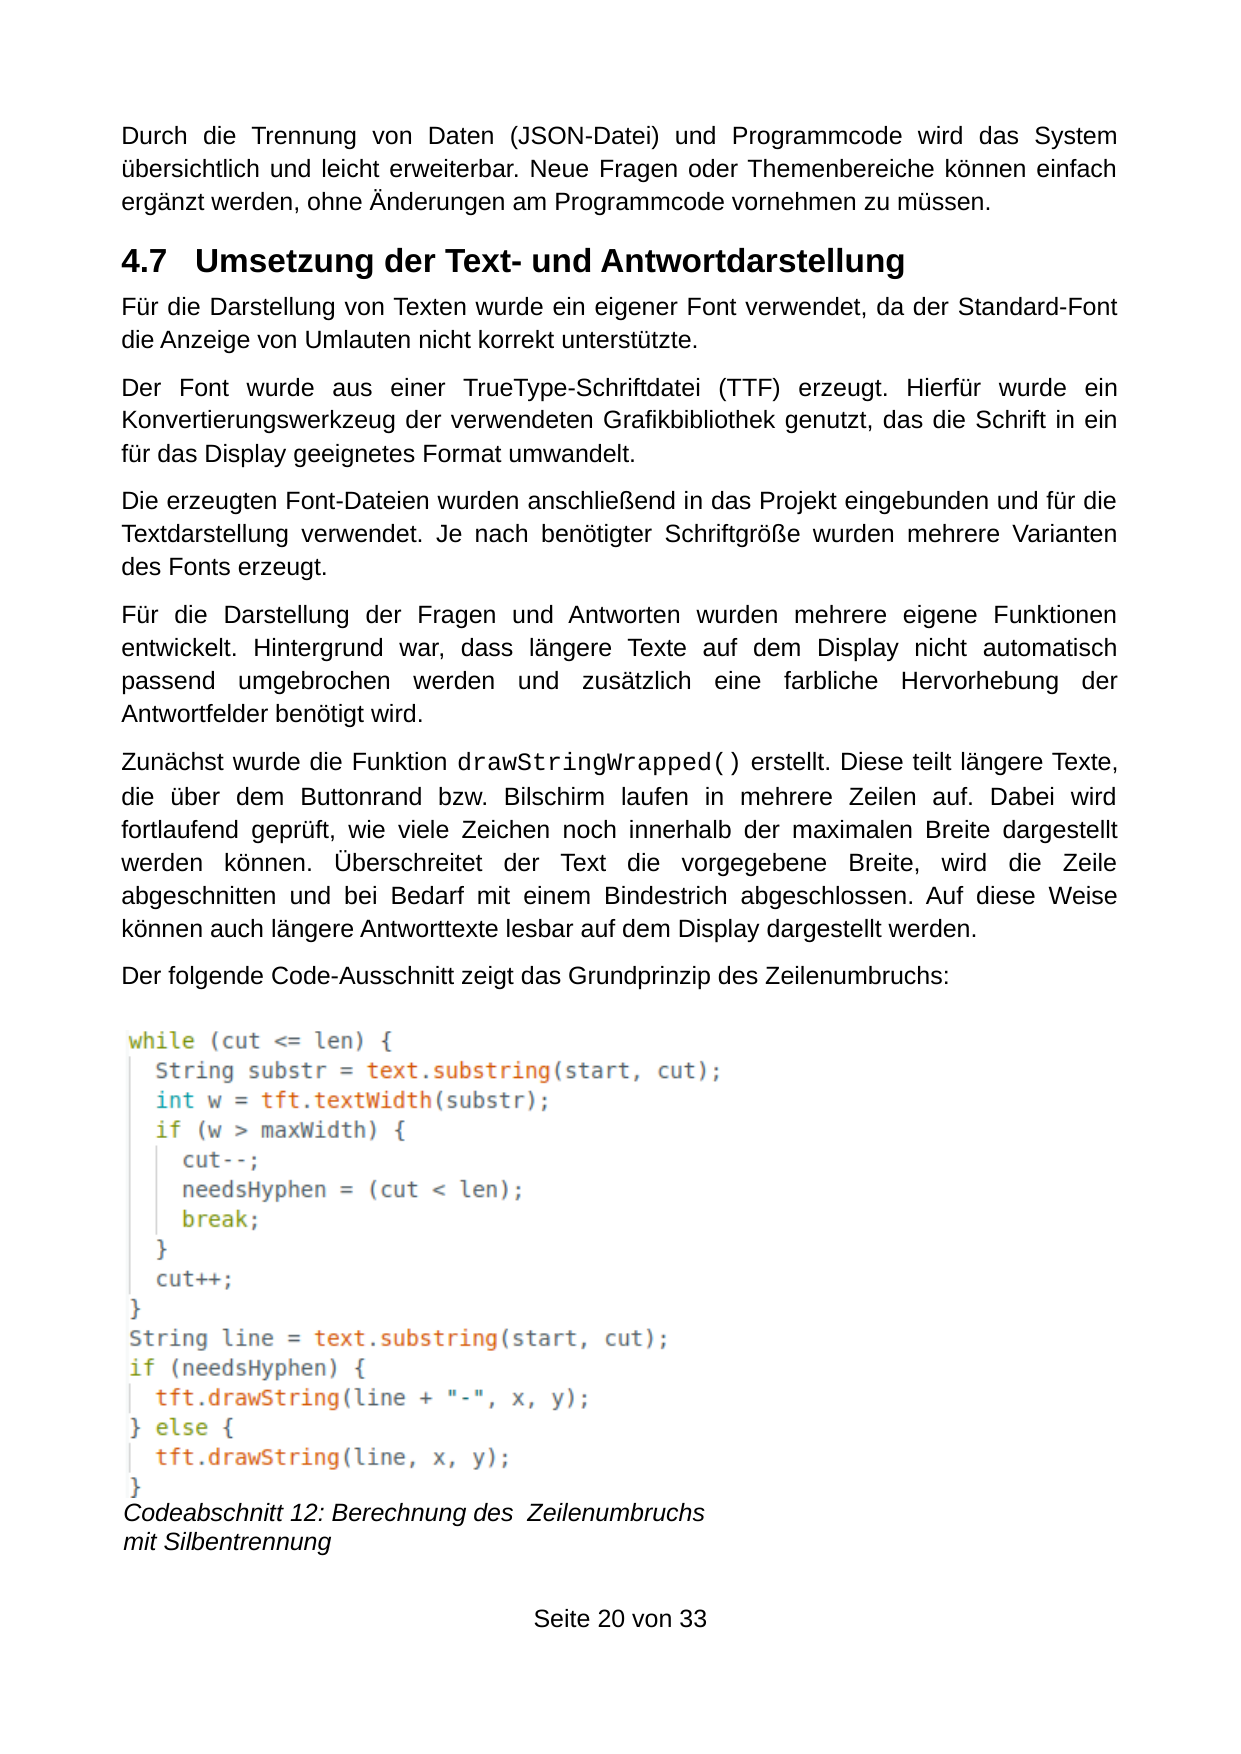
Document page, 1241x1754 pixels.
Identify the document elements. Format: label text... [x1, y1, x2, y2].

text Zunächst wurde die Funktion drawStringWrapped() erstellt. Diese teilt längere Texte, die über dem Buttonrand bzw. Bilschirm laufen in mehrere Zeilen auf. Dabei wird fortlaufend geprüft, wie viele Zeichen noch innerhalb der maximalen Breite dargestellt werden können. Überschreitet der Text die vorgegebene Breite, wird die Zeile abgeschnitten und bei Bedarf mit einem Bindestrich abgeschlossen. Auf diese Weise können auch längere Antworttexte lesbar auf dem Display dargestellt werden. [121, 746, 1119, 942]
text Codeabschnitt 12: Berechnung des Zeilenumbruchs mit Silbentrennung [123, 1498, 723, 1556]
picture [123, 1030, 723, 1498]
text Der Font wurde aus einer TrueType-Schriftdatei (TTF) erzeugt. Hierfür wurde ein Konvertierungswerkzeug der verwendeten Grafikbibliothek genutzt, das die Schrift in ein für das Display geeignetes Format umwandelt. [121, 372, 1119, 467]
text Der folgende Code-Ausschnitt zeigt das Grundprinzip des Zeilenumbruchs: [121, 961, 1119, 990]
subtitle Umsetzung der Text- und Antwortdarstellung [121, 241, 1119, 279]
text Durch die Trennung von Daten (JSON-Datei) und Programmcode wird das System übersichtlich und leicht erweiterbar. Neue Fragen oder Themenbereiche können einfach ergänzt werden, ohne Änderungen am Programmcode vornehmen zu müssen. [121, 121, 1119, 216]
text Die erzeugten Font-Dateien wurden anschließend in das Projekt eingebunden und für die Textdarstellung verwendet. Je nach benötigter Schriftgröße wurden mehrere Varianten des Fonts erzeugt. [121, 486, 1119, 581]
text Für die Darstellung von Texten wurde ein eigener Font verwendet, da der Standard-Font die Anzeige von Umlauten nicht korrekt unterstützte. [121, 292, 1119, 354]
text Für die Darstellung der Fragen und Antworten wurden mehrere eigene Funktionen entwickelt. Hintergrund war, dass längere Texte auf dem Display nicht automatisch passend umgebrochen werden und zusätzlich eine farbliche Hervorhebung der Antwortfelder benötigt wird. [121, 600, 1119, 728]
